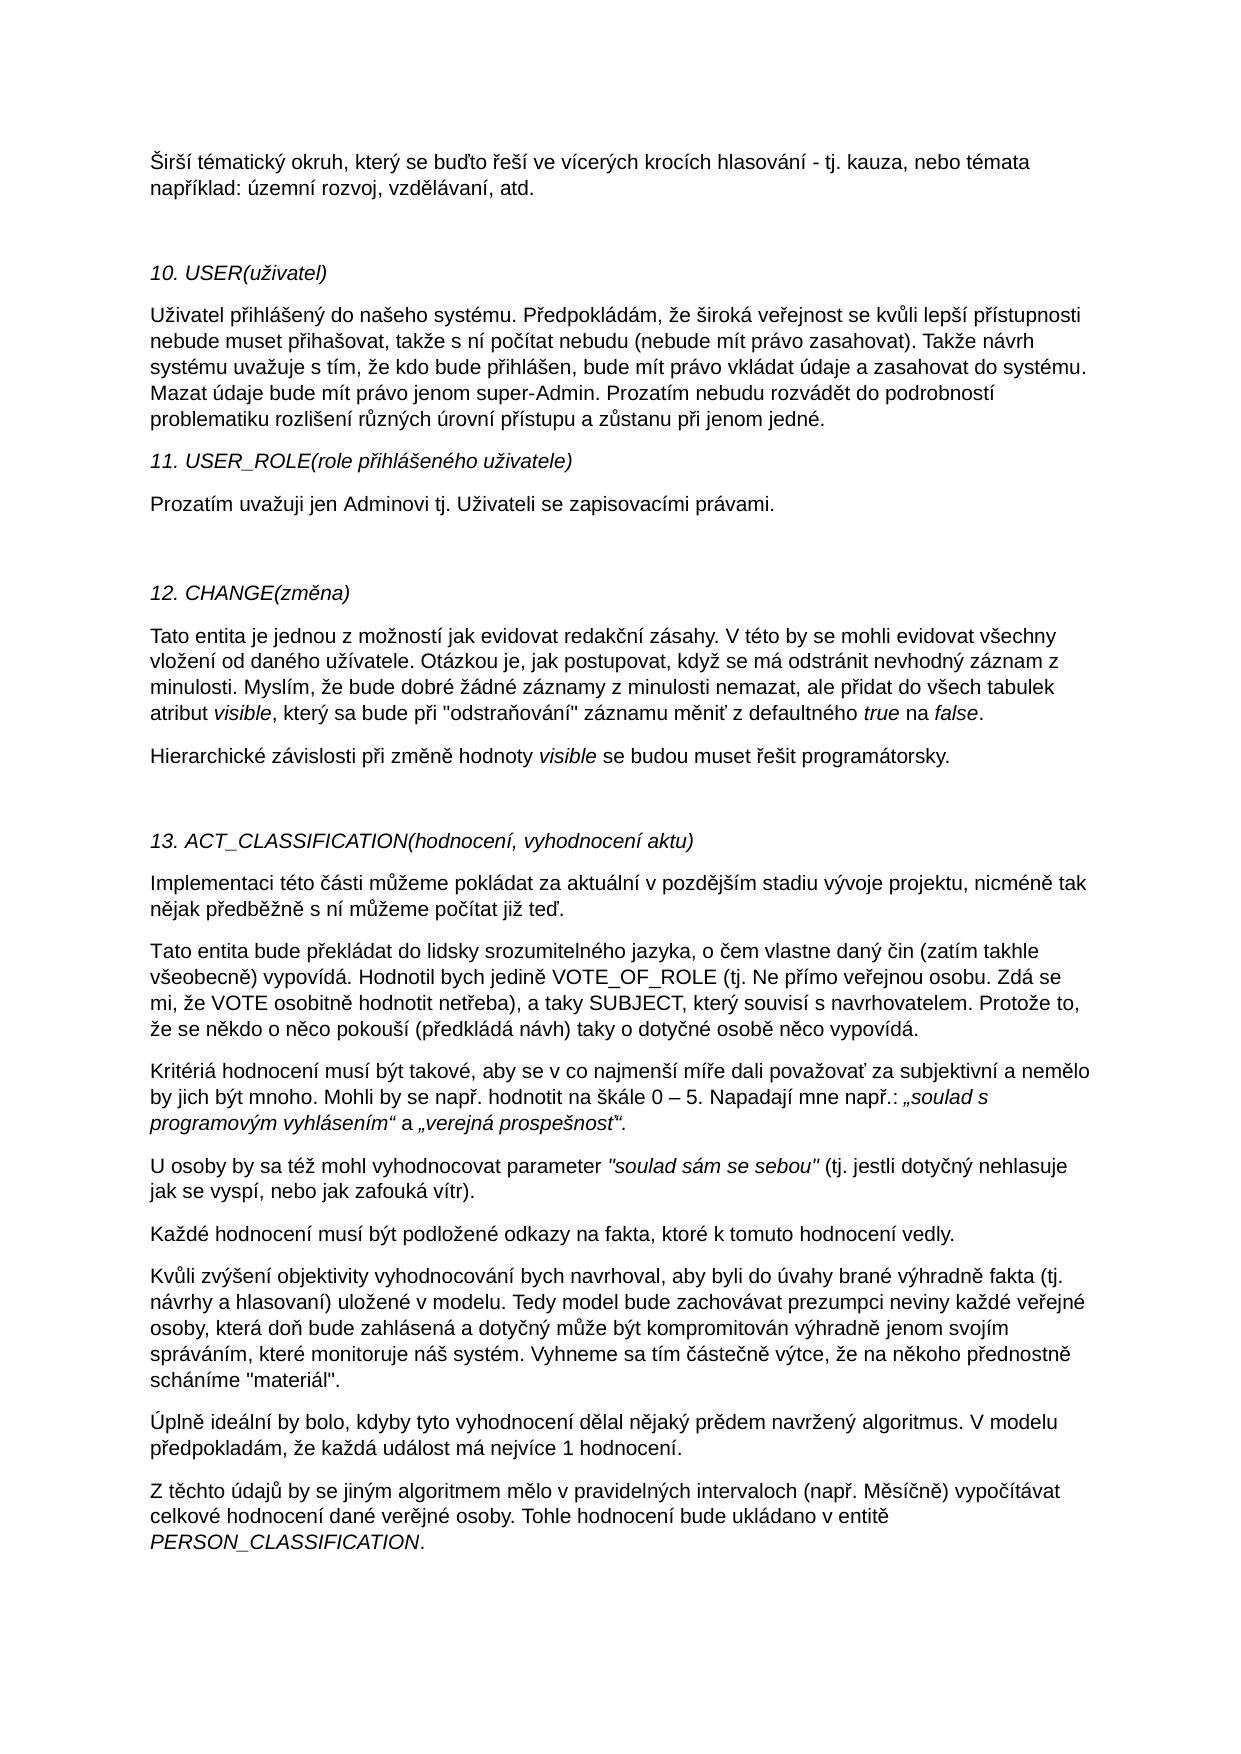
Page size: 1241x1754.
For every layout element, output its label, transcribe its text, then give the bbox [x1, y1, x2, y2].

text Kvůli zvýšení objektivity vyhodnocování bych navrhoval, aby byli do úvahy brané výhradně fakta (tj. návrhy a hlasovaní) uložené v modelu. Tedy model bude zachovávat prezumpci neviny každé veřejné osoby, která doň bude zahlásená a dotyčný může být kompromitován výhradně jenom svojím správáním, které monitoruje náš systém. Vyhneme sa tím částečně výtce, že na někoho přednostně scháníme "materiál". [150, 1264, 1090, 1392]
text Implementaci této části můžeme pokládat za aktuální v pozdějším stadiu vývoje projektu, nicméně tak nějak předběžně s ní můžeme počítat již teď. [150, 871, 1090, 921]
text Tato entita bude překládat do lidsky srozumitelného jazyka, o čem vlastne daný čin (zatím takhle všeobecně) vypovídá. Hodnotil bych jedině VOTE_OF_ROLE (tj. Ne přímo veřejnou osobu. Zdá se mi, že VOTE osobitně hodnotit netřeba), a taky SUBJECT, který souvisí s navrhovatelem. Protože to, že se někdo o něco pokouší (předkládá návh) taky o dotyčné osobě něco vypovídá. [150, 939, 1090, 1041]
text 12. CHANGE(změna) [150, 581, 1090, 605]
text Kritériá hodnocení musí být takové, aby se v co najmenší míře dali považovať za subjektivní a nemělo by jich být mnoho. Mohli by se např. hodnotit na škále 0 – 5. Napadají mne např.: „soulad s programovým vyhlásením“ a „verejná prospešnosť“. [150, 1059, 1090, 1135]
text Hierarchické závislosti při změně hodnoty visible se budou muset řešit programátorsky. [150, 743, 1090, 767]
text Úplně ideální by bolo, kdyby tyto vyhodnocení dělal nějaký prědem navržený algoritmus. V modelu předpokladám, že každá událost má nejvíce 1 hodnocení. [150, 1410, 1090, 1460]
text 13. ACT_CLASSIFICATION(hodnocení, vyhodnocení aktu) [150, 828, 1090, 852]
text Uživatel přihlášený do našeho systému. Předpokládám, že široká veřejnost se kvůli lepší přístupnosti nebude muset přihašovat, takže s ní počítat nebudu (nebude mít právo zasahovat). Takže návrh systému uvažuje s tím, že kdo bude přihlášen, bude mít právo vkládat údaje a zasahovat do systému. Mazat údaje bude mít právo jenom super-Admin. Prozatím nebudu rozvádět do podrobností problematiku rozlišení různých úrovní přístupu a zůstanu při jenom jedné. [150, 303, 1090, 431]
text Tato entita je jednou z možností jak evidovat redakční zásahy. V této by se mohli evidovat všechny vložení od daného užívatele. Otázkou je, jak postupovat, když se má odstránit nevhodný záznam z minulosti. Myslím, že bude dobré žádné záznamy z minulosti nemazat, ale přidat do všech tabulek atribut visible, který sa bude při "odstraňování" záznamu měniť z defaultného true na false. [150, 623, 1090, 725]
text Prozatím uvažuji jen Adminovi tj. Uživateli se zapisovacími právami. [150, 492, 1090, 516]
text Širší tématický okruh, který se buďto řeší ve vícerých krocích hlasování - tj. kauza, nebo témata například: územní rozvoj, vzdělávaní, atd. [150, 150, 1090, 200]
text Z těchto údajů by se jiným algoritmem mělo v pravidelných intervaloch (např. Měsíčně) vypočítávat celkové hodnocení dané verějné osoby. Tohle hodnocení bude ukládano v entitě PERSON_CLASSIFICATION. [150, 1478, 1090, 1554]
text 11. USER_ROLE(role přihlášeného uživatele) [150, 449, 1090, 473]
text Každé hodnocení musí být podložené odkazy na fakta, ktoré k tomuto hodnocení vedly. [150, 1222, 1090, 1246]
text U osoby by sa též mohl vyhodnocovat parameter "soulad sám se sebou" (tj. jestli dotyčný nehlasuje jak se vyspí, nebo jak zafouká vítr). [150, 1153, 1090, 1203]
text 10. USER(uživatel) [150, 261, 1090, 285]
